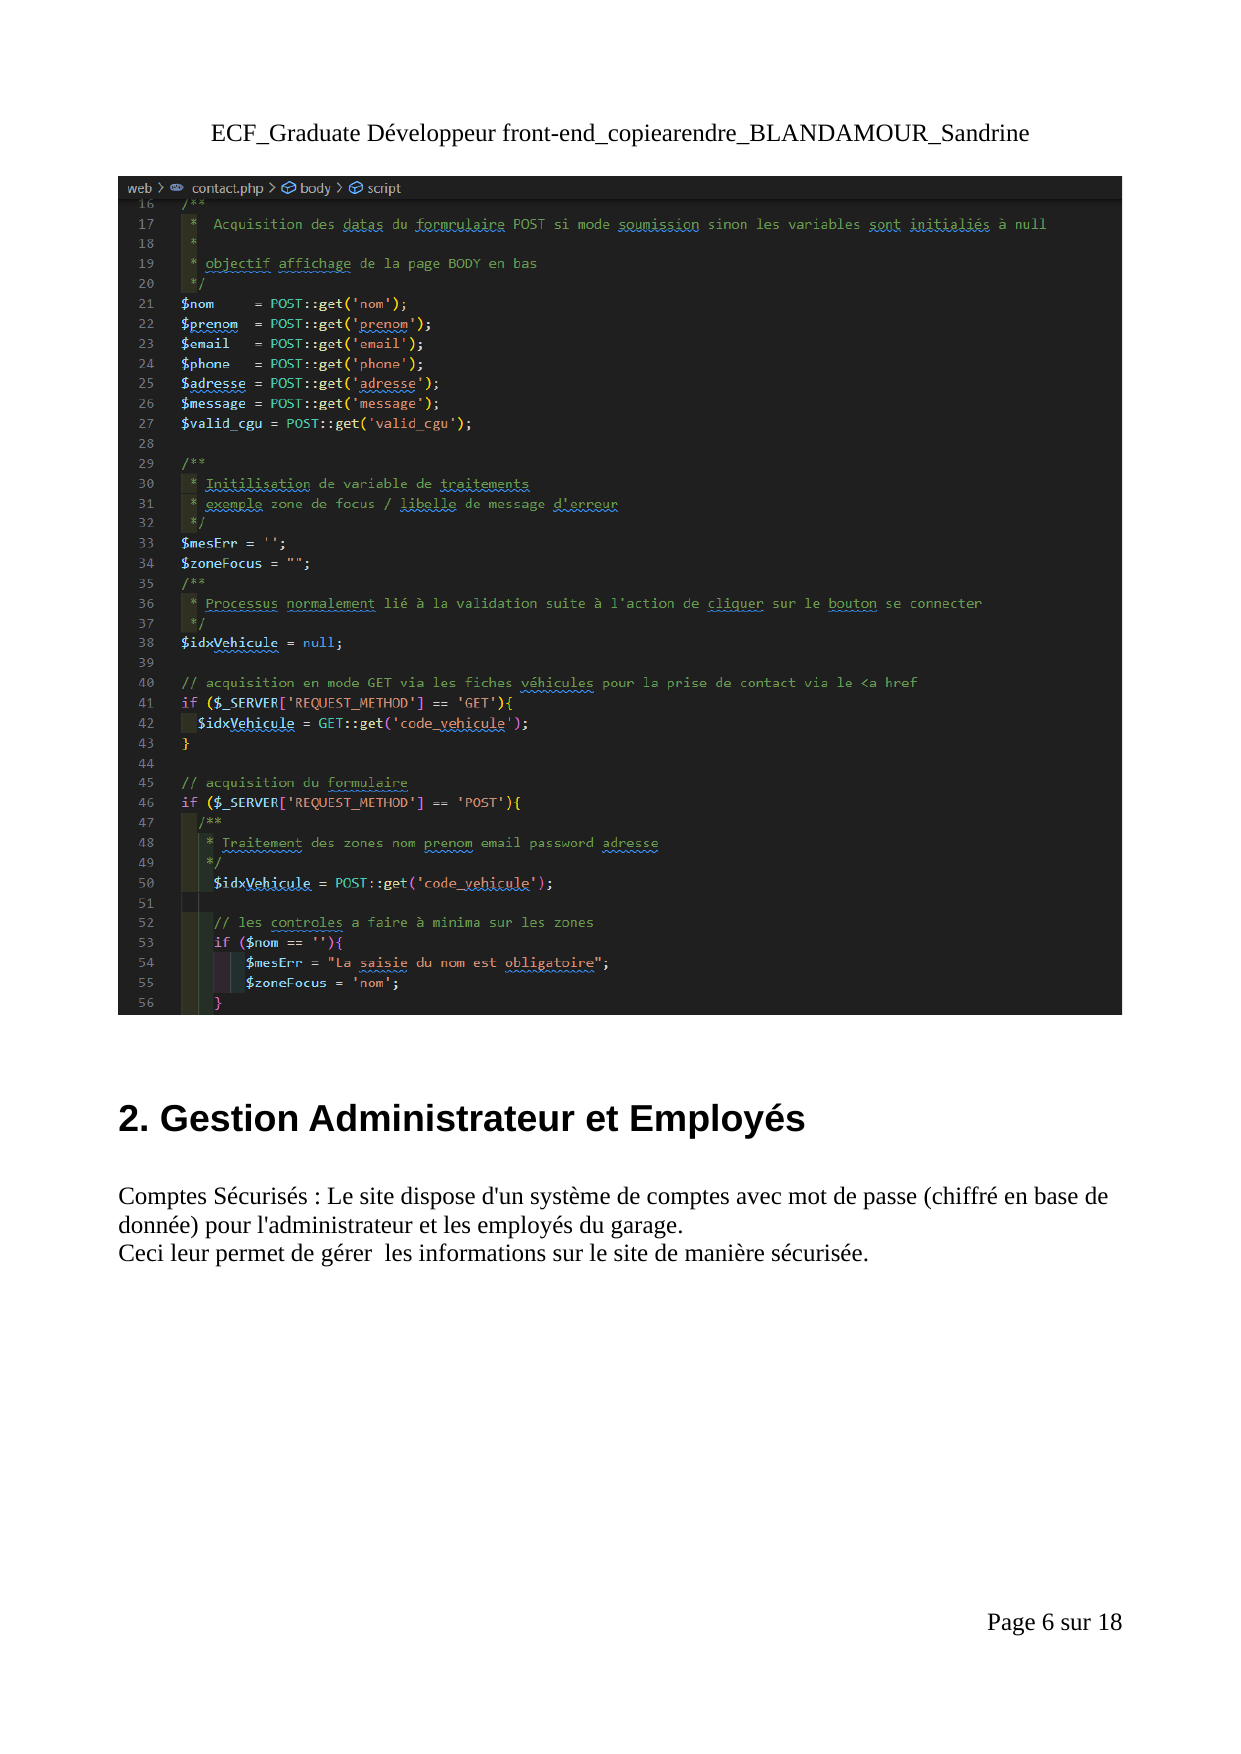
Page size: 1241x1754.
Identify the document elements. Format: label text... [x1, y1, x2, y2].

text Ceci leur permet de gérer les informations sur le site de manière sécurisée. [118, 1238, 1122, 1267]
subtitle 2. Gestion Administrateur et Employés [118, 1097, 1122, 1140]
text Comptes Sécurisés : Le site dispose d'un système de comptes avec mot de passe (chiffré en base de donnée) pour l'administrateur et les employés du garage. [118, 1181, 1122, 1238]
picture [118, 176, 1123, 1015]
